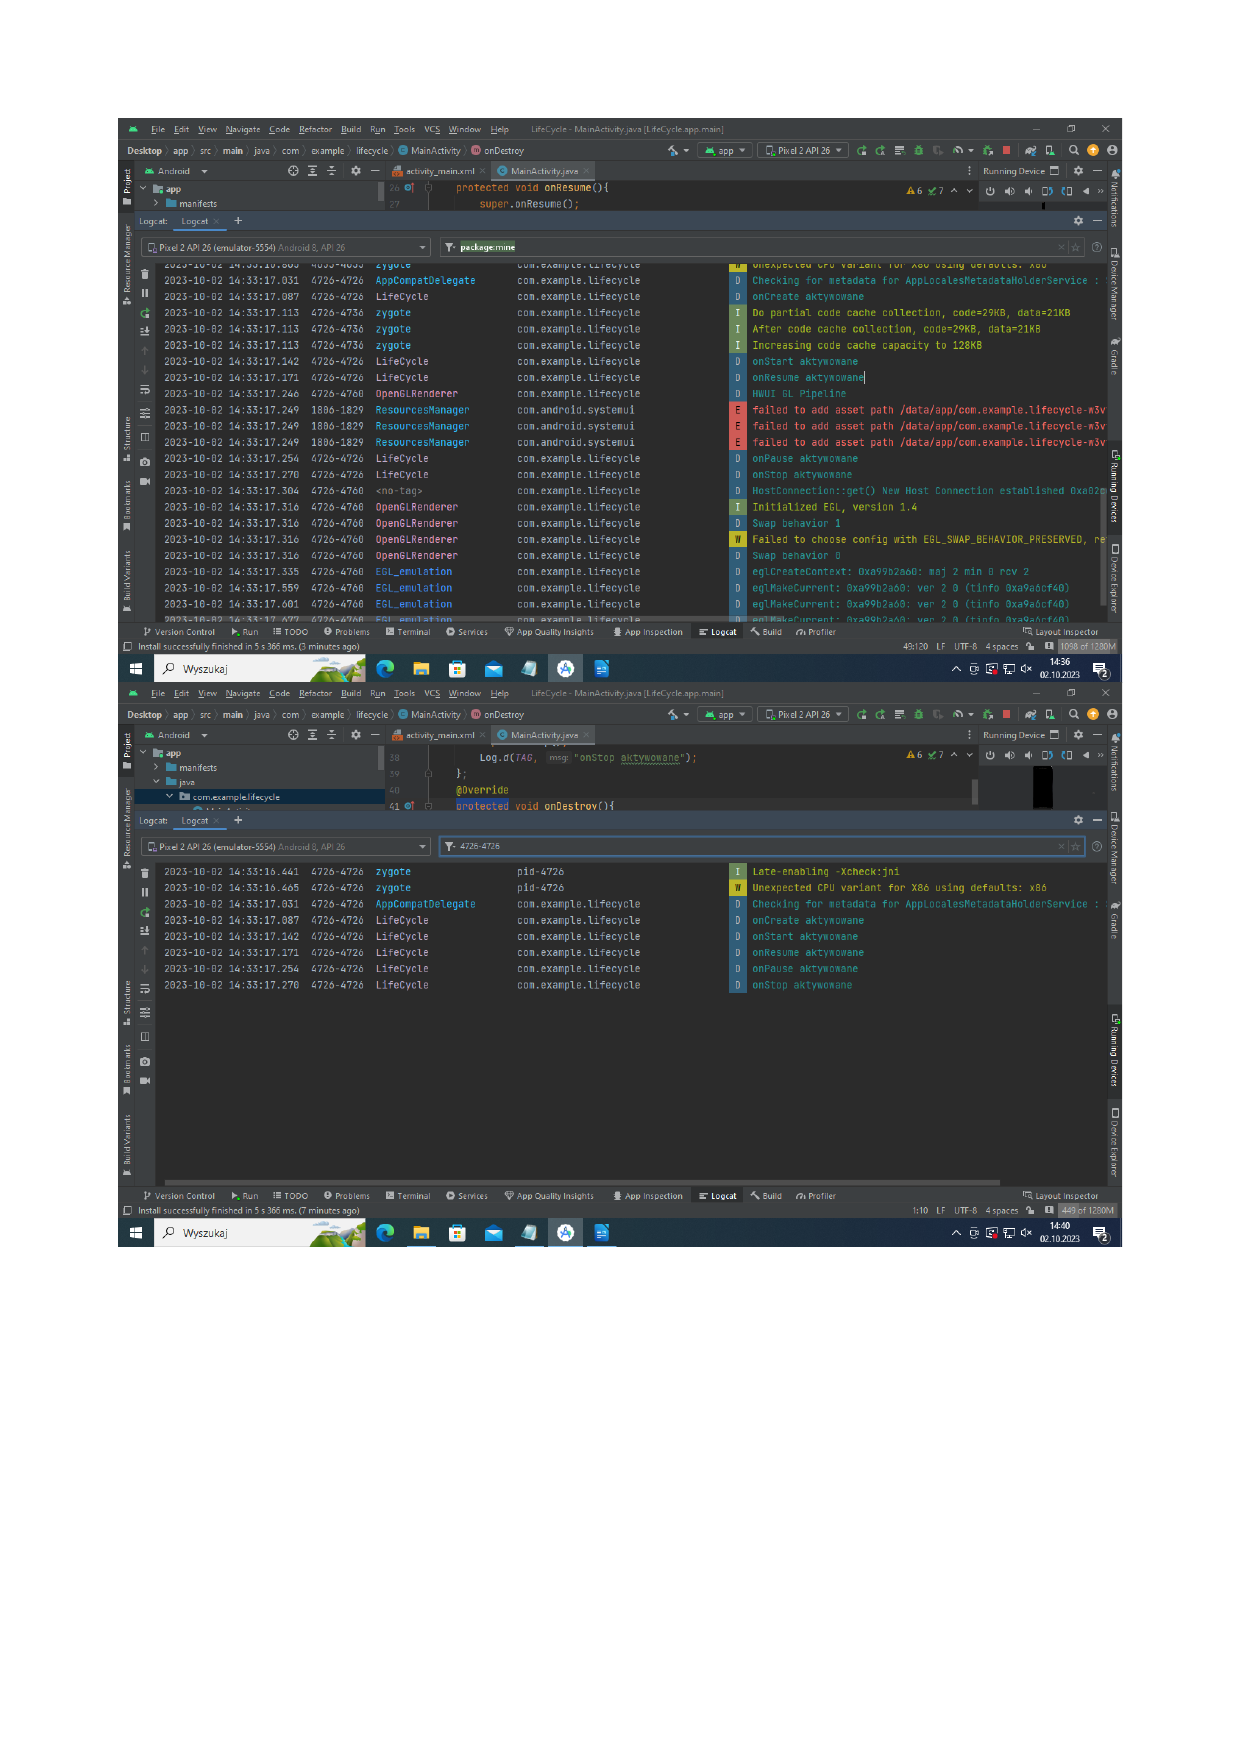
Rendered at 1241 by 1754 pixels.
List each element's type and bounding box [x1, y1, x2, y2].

picture [118, 118, 1123, 1247]
